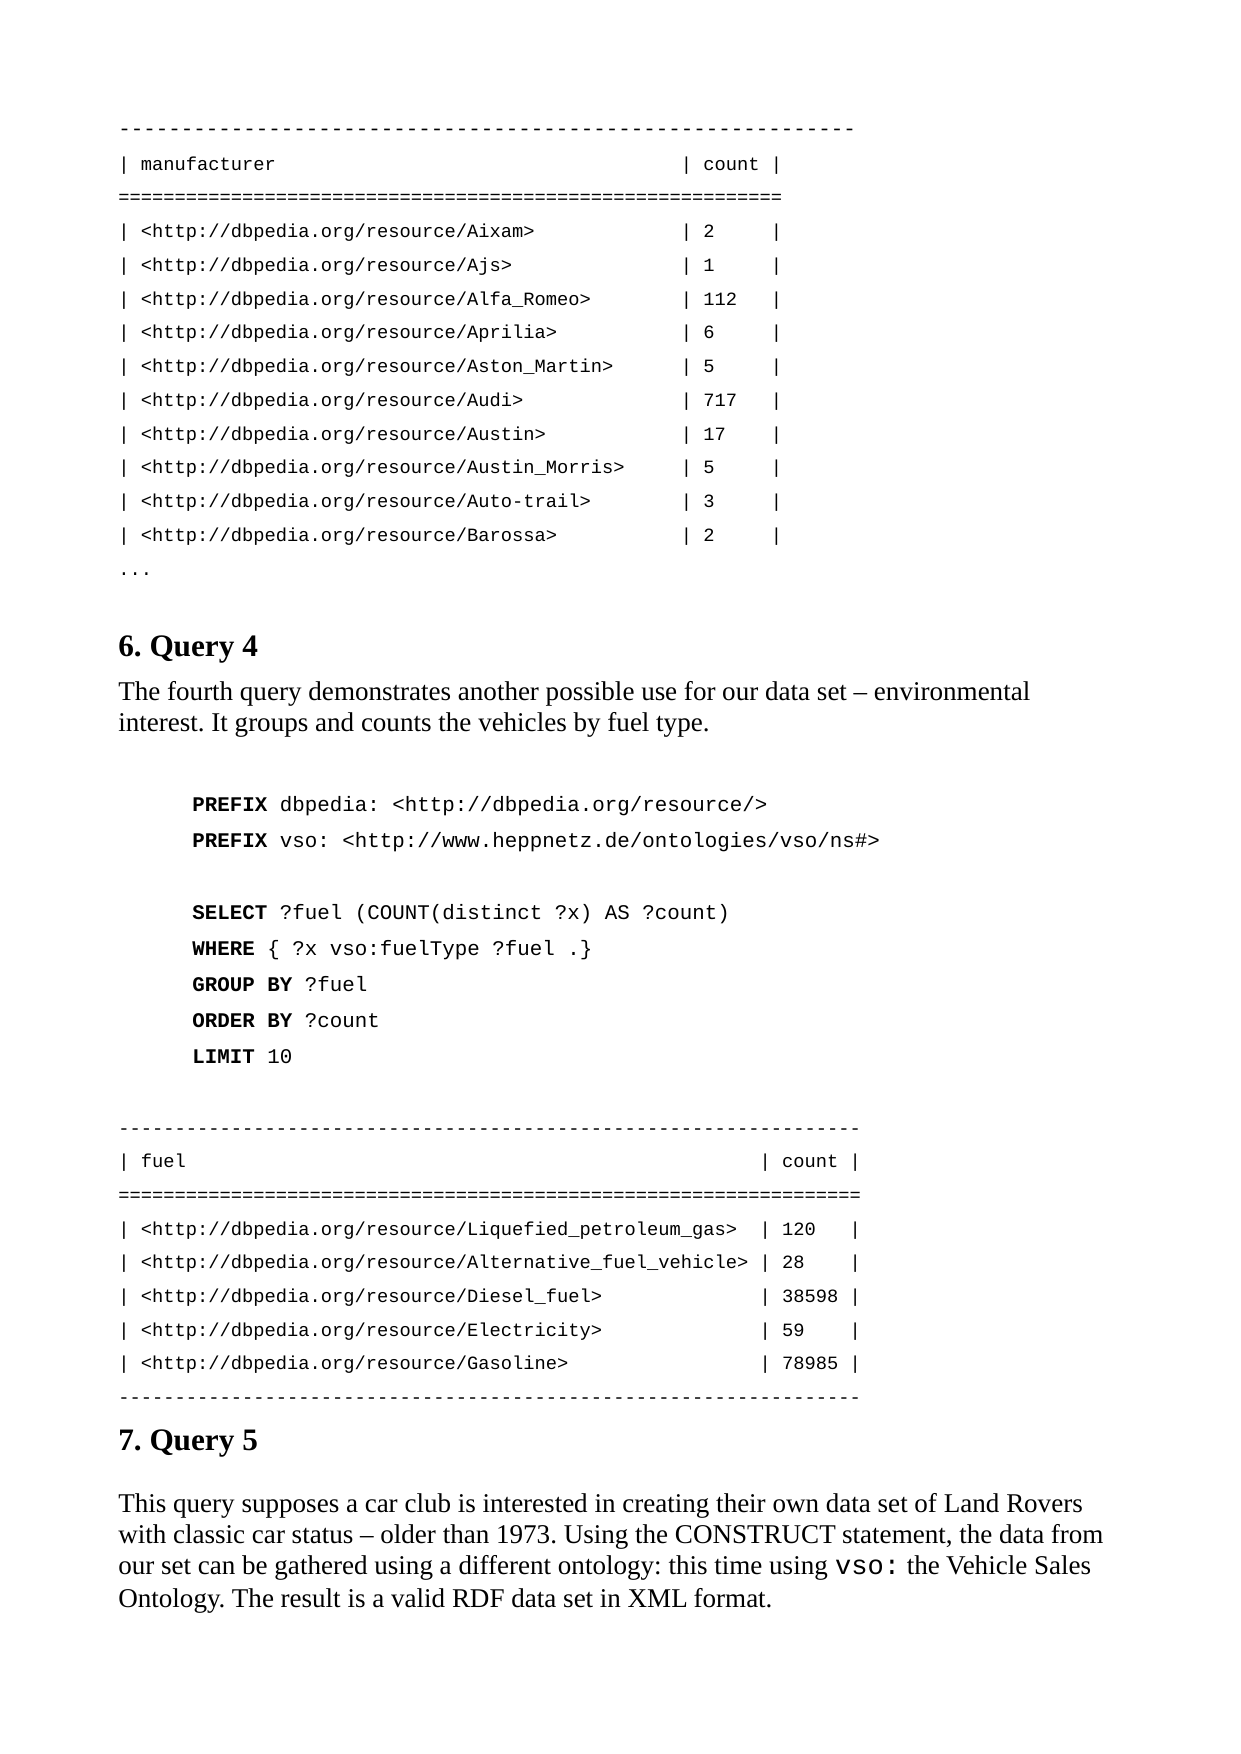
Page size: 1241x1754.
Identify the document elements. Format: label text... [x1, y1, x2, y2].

text | <http://dbpedia.org/resource/Electricity> | 59 | [118, 1321, 1122, 1342]
text | <http://dbpedia.org/resource/Diesel_fuel> | 38598 | [118, 1287, 1122, 1308]
text PREFIX dbpedia: <http://dbpedia.org/resource/> [118, 794, 1122, 817]
text | manufacturer | count | [118, 154, 1122, 176]
text | <http://dbpedia.org/resource/Barossa> | 2 | [118, 526, 1122, 547]
text ORDER BY ?count [118, 1011, 1122, 1034]
text LIMIT 10 [118, 1047, 1122, 1070]
text | <http://dbpedia.org/resource/Austin> | 17 | [118, 424, 1122, 446]
text | fuel | count | [118, 1152, 1122, 1173]
text | <http://dbpedia.org/resource/Austin_Morris> | 5 | [118, 458, 1122, 479]
text 7. Query 5 [118, 1421, 1122, 1457]
text | <http://dbpedia.org/resource/Gasoline> | 78985 | [118, 1354, 1122, 1375]
text | <http://dbpedia.org/resource/Aston_Martin> | 5 | [118, 357, 1122, 378]
text ... [118, 559, 1122, 581]
text SELECT ?fuel (COUNT(distinct ?x) AS ?count) [118, 902, 1122, 926]
text ----------------------------------------------------------- [118, 118, 1122, 142]
text | <http://dbpedia.org/resource/Auto-trail> | 3 | [118, 492, 1122, 513]
text ------------------------------------------------------------------ [118, 1119, 1122, 1140]
text ================================================================== [118, 1186, 1122, 1207]
text ------------------------------------------------------------------ [118, 1388, 1122, 1409]
text =========================================================== [118, 188, 1122, 209]
text | <http://dbpedia.org/resource/Audi> | 717 | [118, 391, 1122, 412]
text 6. Query 4 [118, 627, 1122, 663]
text | <http://dbpedia.org/resource/Ajs> | 1 | [118, 256, 1122, 277]
text | <http://dbpedia.org/resource/Aixam> | 2 | [118, 222, 1122, 243]
text This query supposes a car club is interested in creating their own data set of Land Rovers with classic car status – older than 1973. Using the CONSTRUCT statement, the data from our set can be gathered using a different ontology: this time using vso: the Vehicle Sales Ontology. The result is a valid RDF data set in XML format. [118, 1487, 1122, 1614]
text GROUP BY ?fuel [118, 974, 1122, 998]
text | <http://dbpedia.org/resource/Aprilia> | 6 | [118, 323, 1122, 344]
text | <http://dbpedia.org/resource/Alternative_fuel_vehicle> | 28 | [118, 1253, 1122, 1274]
text WHERE { ?x vso:fuelType ?fuel .} [118, 938, 1122, 962]
text The fourth query demonstrates another possible use for our data set – environmental interest. It groups and counts the vehicles by fuel type. [118, 675, 1122, 737]
text | <http://dbpedia.org/resource/Liquefied_petroleum_gas> | 120 | [118, 1219, 1122, 1241]
text PREFIX vso: <http://www.heppnetz.de/ontologies/vso/ns#> [118, 830, 1122, 853]
text | <http://dbpedia.org/resource/Alfa_Romeo> | 112 | [118, 289, 1122, 311]
